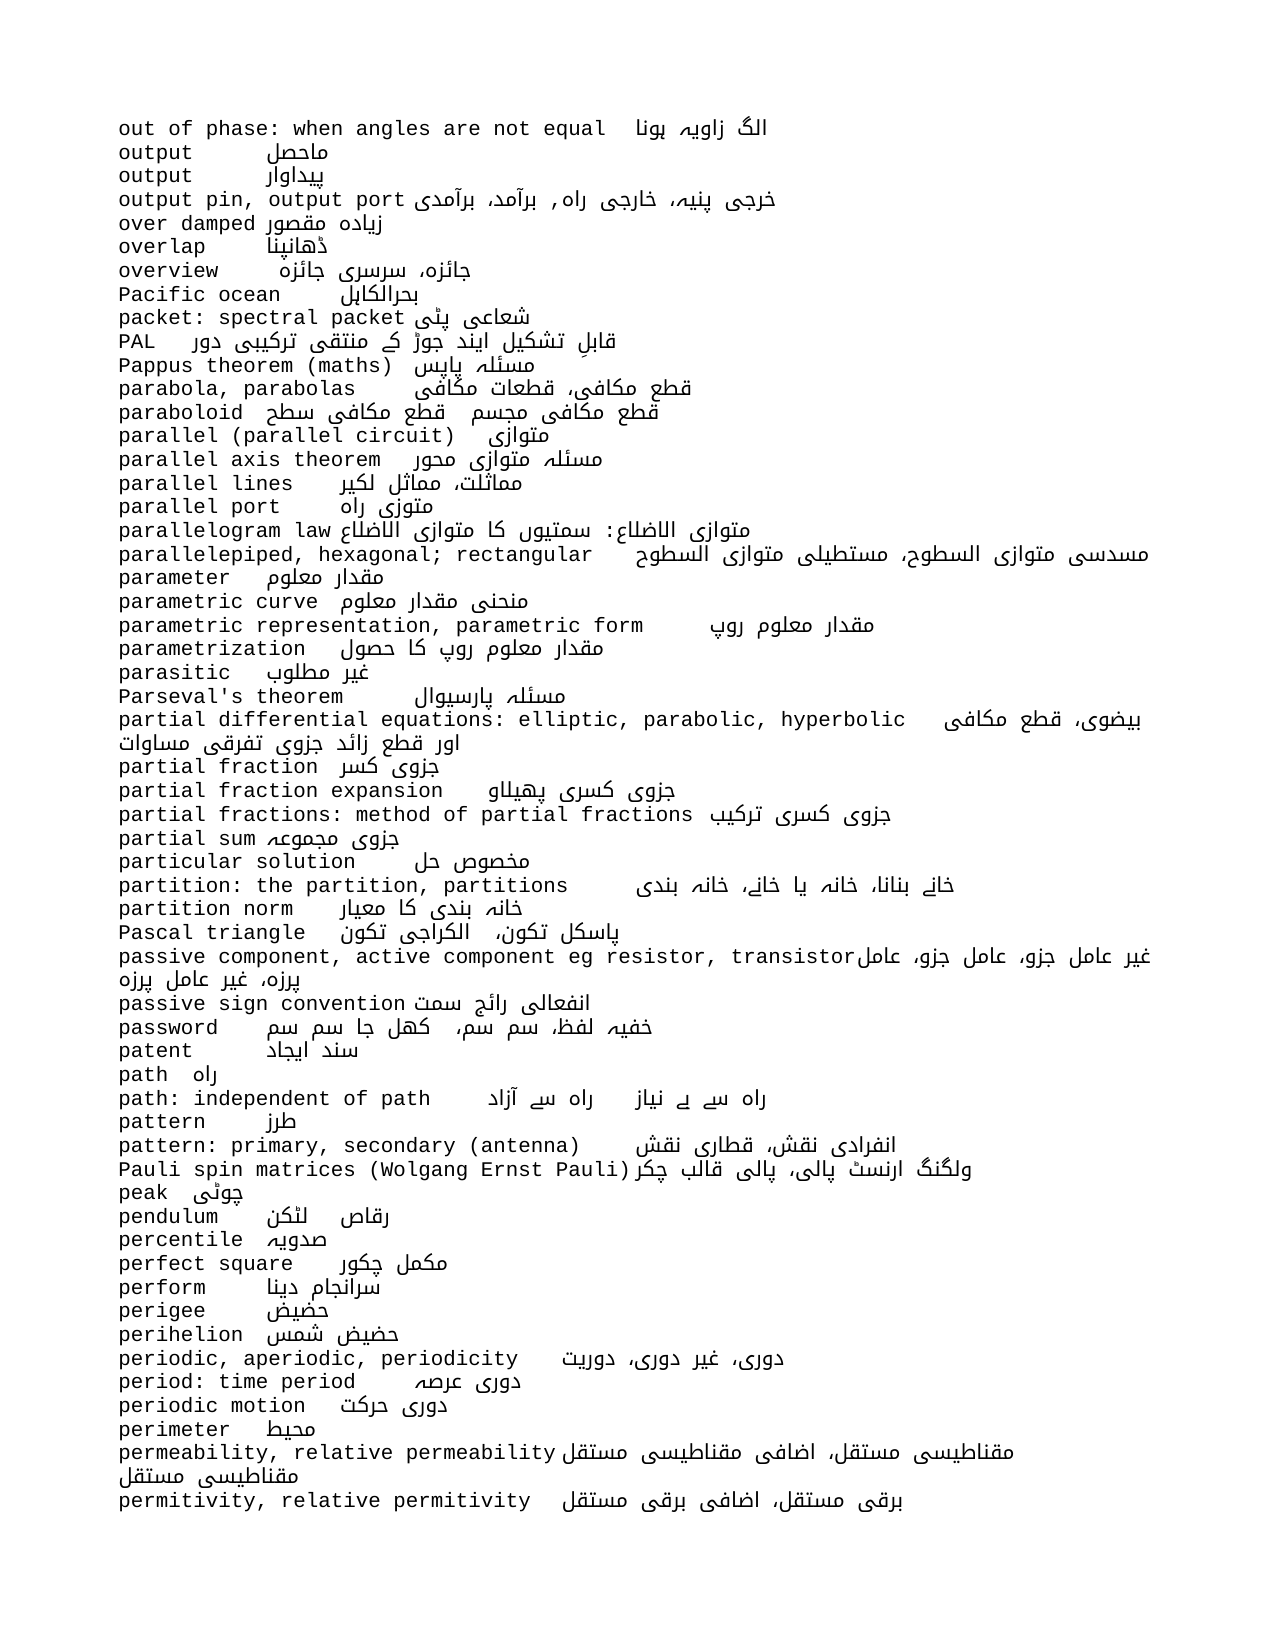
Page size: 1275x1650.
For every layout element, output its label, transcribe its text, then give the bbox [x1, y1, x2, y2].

text passive component, active component eg resistor, transistor غیر عامل جزو، عامل جزو، عامل پرزہ، غیر عامل پرزہ [118, 946, 1157, 993]
text periodic, aperiodic, periodicity دوری، غیر دوری، دوریت [118, 1348, 1157, 1371]
text permitivity, relative permitivity برقی مستقل، اضافی برقی مستقل [118, 1489, 1157, 1513]
text permeability, relative permeability مقناطیسی مستقل، اضافی مقناطیسی مستقل مقناطیسی مستقل [118, 1442, 1157, 1489]
text patent سند ایجاد [118, 1040, 1157, 1064]
text passive sign convention انفعالی رائج سمت [118, 993, 1157, 1017]
text period: time period دوری عرصہ [118, 1371, 1157, 1395]
text parallel axis theorem مسئلہ متوازی محور [118, 449, 1157, 473]
text particular solution مخصوص حل [118, 851, 1157, 875]
text partition norm خانہ بندی کا معیار [118, 898, 1157, 922]
text overlap ڈھانپنا [118, 236, 1157, 260]
text over damped زیادہ مقصور [118, 213, 1157, 236]
text Pascal triangle پاسکل تکون، الکراجی تکون [118, 922, 1157, 946]
text Parseval's theorem مسئلہ پارسیوال [118, 686, 1157, 709]
text output پیداوار [118, 165, 1157, 189]
text partial fractions: method of partial fractions جزوی کسری ترکیب [118, 804, 1157, 827]
text Pappus theorem (maths) مسئلہ پاپس [118, 354, 1157, 378]
text parallel port متوزی راہ [118, 496, 1157, 520]
text perfect square مکمل چکور [118, 1253, 1157, 1277]
text parametric curve منحنی مقدار معلوم [118, 591, 1157, 615]
text percentile صدویہ [118, 1229, 1157, 1253]
text perimeter محیط [118, 1419, 1157, 1442]
text pendulum لٹکن رقاص [118, 1206, 1157, 1229]
text overview جائزہ، سرسری جائزہ [118, 260, 1157, 284]
text peak چوٹی [118, 1182, 1157, 1206]
text parallelogram law متوازی الاضلاع: سمتیوں کا متوازی الاضلاع [118, 520, 1157, 544]
text parabola, parabolas قطع مکافی، قطعات مکافی [118, 378, 1157, 402]
text partition: the partition, partitions خانے بنانا، خانہ یا خانے، خانہ بندی [118, 875, 1157, 898]
text parameter مقدار معلوم [118, 567, 1157, 591]
text path راہ [118, 1064, 1157, 1088]
text Pacific ocean بحرالکاہل [118, 284, 1157, 307]
text partial differential equations: elliptic, parabolic, hyperbolic بیضوی، قطع مکافی اور قطع زائد جزوی تفرقی مساوات [118, 709, 1157, 757]
text pattern: primary, secondary (antenna) انفرادی نقش، قطاری نقش [118, 1135, 1157, 1158]
text password خفیہ لفظ، سم سم، کھل جا سم سم [118, 1017, 1157, 1040]
text parametrization مقدار معلوم روپ کا حصول [118, 638, 1157, 662]
text Pauli spin matrices (Wolgang Ernst Pauli) ولگنگ ارنسٹ پالی، پالی قالب چکر [118, 1158, 1157, 1182]
text parasitic غیر مطلوب [118, 662, 1157, 686]
text partial sum جزوی مجموعہ [118, 827, 1157, 851]
text perform سرانجام دینا [118, 1277, 1157, 1300]
text perigee حضیض [118, 1300, 1157, 1324]
text pattern طرز [118, 1111, 1157, 1135]
text out of phase: when angles are not equal الگ زاویہ ہونا [118, 118, 1157, 142]
text parallel lines مماثلت، مماثل لکیر [118, 473, 1157, 496]
text path: independent of path راہ سے آزاد راہ سے بے نیاز [118, 1088, 1157, 1111]
text output pin, output port خرجی پنیہ، خارجی راہ, برآمد، برآمدی [118, 189, 1157, 213]
text periodic motion دوری حرکت [118, 1395, 1157, 1419]
text partial fraction جزوی کسر [118, 757, 1157, 780]
text perihelion حضیض شمس [118, 1324, 1157, 1348]
text partial fraction expansion جزوی کسری پھیلاو [118, 780, 1157, 804]
text paraboloid قطع مکافی مجسم قطع مکافی سطح [118, 402, 1157, 426]
text parametric representation, parametric form مقدار معلوم روپ [118, 615, 1157, 638]
text packet: spectral packet شعاعی پٹی [118, 307, 1157, 331]
text parallelepiped, hexagonal; rectangular مسدسی متوازی السطوح، مستطیلی متوازی السطوح [118, 544, 1157, 567]
text parallel (parallel circuit) متوازی [118, 426, 1157, 449]
text output ماحصل [118, 142, 1157, 165]
text PAL قابلِ تشکیل ایند جوڑ کے منتقی ترکیبی دور [118, 331, 1157, 354]
